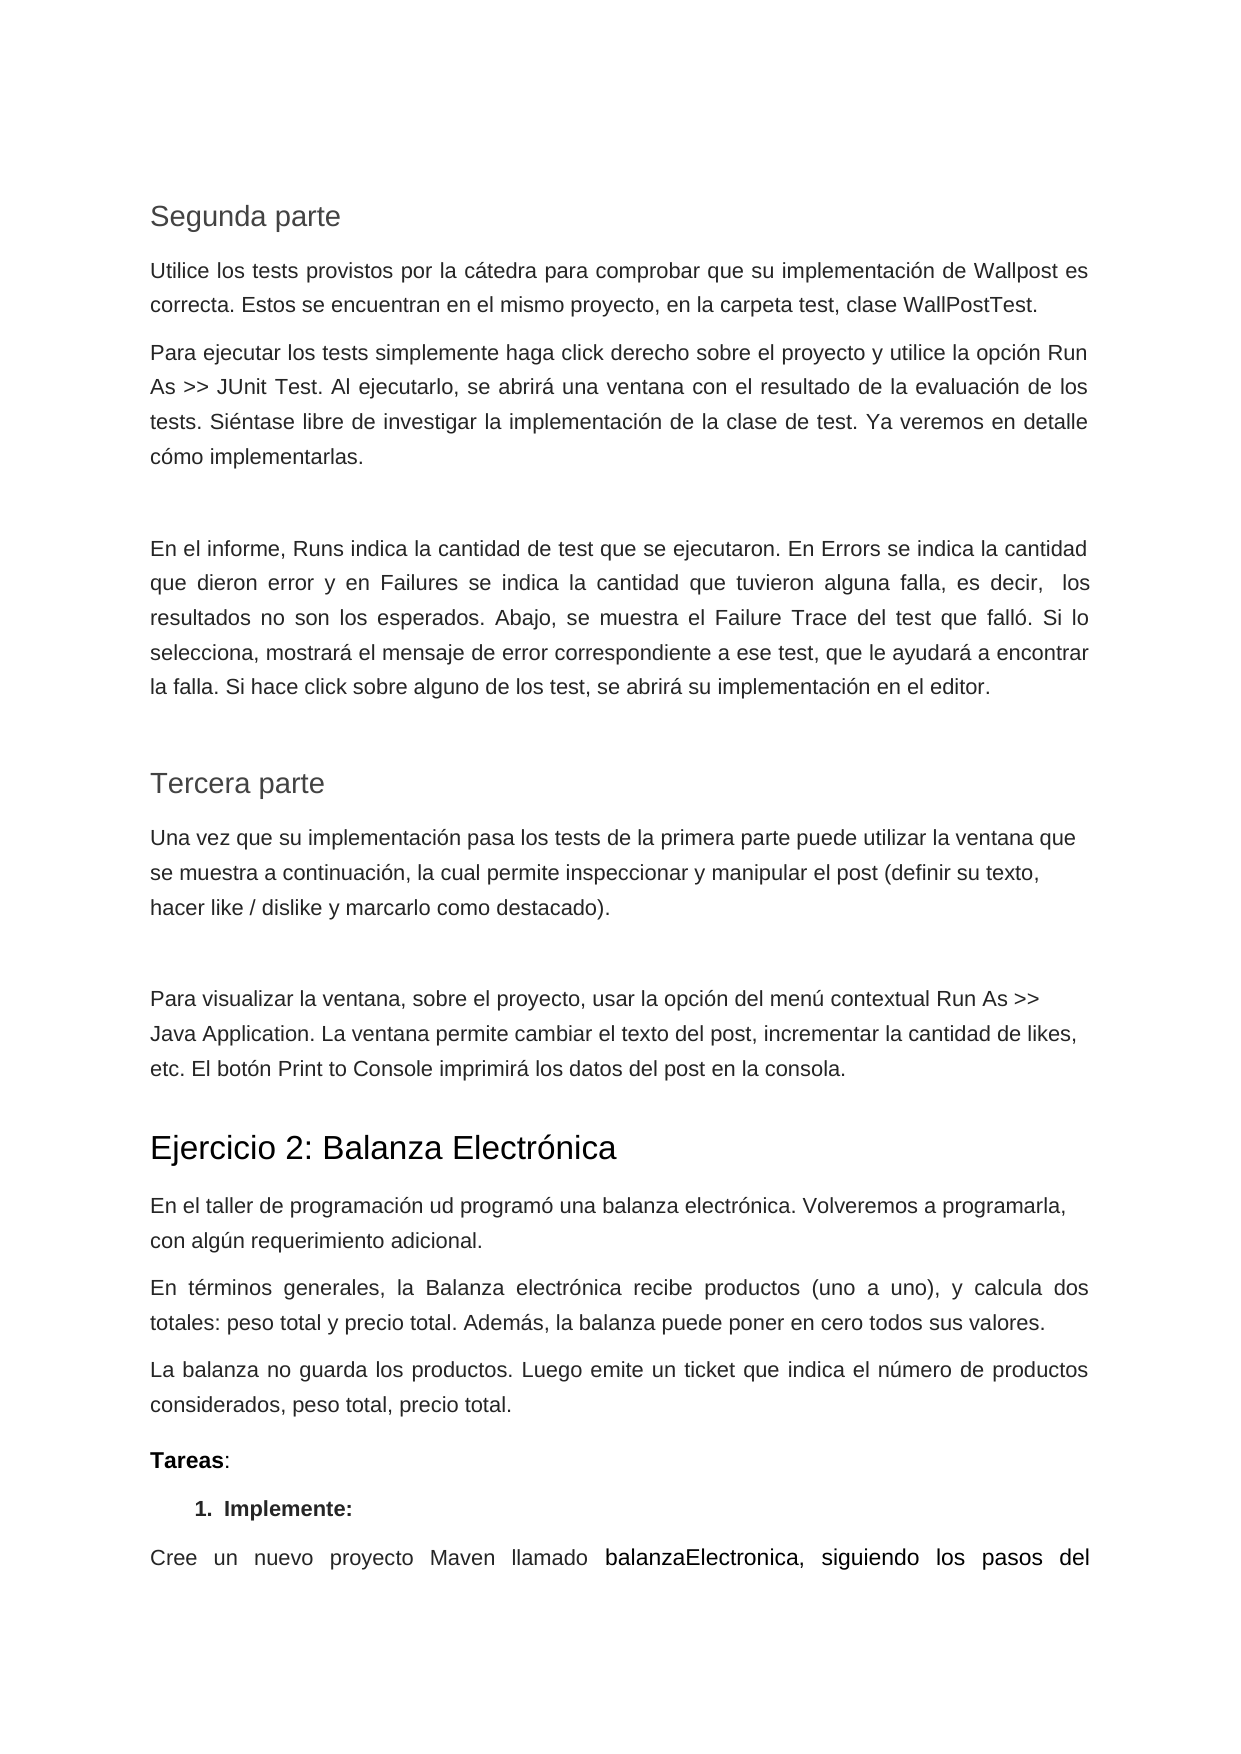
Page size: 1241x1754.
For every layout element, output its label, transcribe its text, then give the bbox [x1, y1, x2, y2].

list Implemente: [194, 1496, 1090, 1521]
text Tareas: [150, 1447, 1090, 1474]
text En términos generales, la Balanza electrónica recibe productos (uno a uno), y calcula dos totales: peso total y precio total. Además, la balanza puede poner en cero todos sus valores. [150, 1275, 1090, 1335]
text Una vez que su implementación pasa los tests de la primera parte puede utilizar la ventana que se muestra a continuación, la cual permite inspeccionar y manipular el post (definir su texto, hacer like / dislike y marcarlo como destacado). [150, 825, 1090, 919]
text La balanza no guarda los productos. Luego emite un ticket que indica el número de productos considerados, peso total, precio total. [150, 1357, 1090, 1417]
subtitle Segunda parte [150, 199, 1090, 232]
text Para ejecutar los tests simplemente haga click derecho sobre el proyecto y utilice la opción Run As >> JUnit Test. Al ejecutarlo, se abrirá una ventana con el resultado de la evaluación de los tests. Siéntase libre de investigar la implementación de la clase de test. Ya veremos en detalle cómo implementarlas. [150, 339, 1090, 469]
text Utilice los tests provistos por la cátedra para comprobar que su implementación de Wallpost es correcta. Estos se encuentran en el mismo proyecto, en la carpeta test, clase WallPostTest. [150, 258, 1090, 317]
subtitle Tercera parte [150, 766, 1090, 800]
text Cree un nuevo proyecto Maven llamado balanzaElectronica, siguiendo los pasos del [150, 1543, 1090, 1570]
text Para visualizar la ventana, sobre el proyecto, usar la opción del menú contextual Run As >> Java Application. La ventana permite cambiar el texto del post, incrementar la cantidad de likes, etc. El botón Print to Console imprimirá los datos del post en la consola. [150, 986, 1090, 1081]
subtitle Ejercicio 2: Balanza Electrónica [150, 1128, 1090, 1166]
text En el taller de programación ud programó una balanza electrónica. Volveremos a programarla, con algún requerimiento adicional. [150, 1193, 1090, 1253]
text En el informe, Runs indica la cantidad de test que se ejecutaron. En Errors se indica la cantidad que dieron error y en Failures se indica la cantidad que tuvieron alguna falla, es decir, los resultados no son los esperados. Abajo, se muestra el Failure Trace del test que falló. Si lo selecciona, mostrará el mensaje de error correspondiente a ese test, que le ayudará a encontrar la falla. Si hace click sobre alguno de los test, se abrirá su implementación en el editor. [150, 536, 1090, 699]
